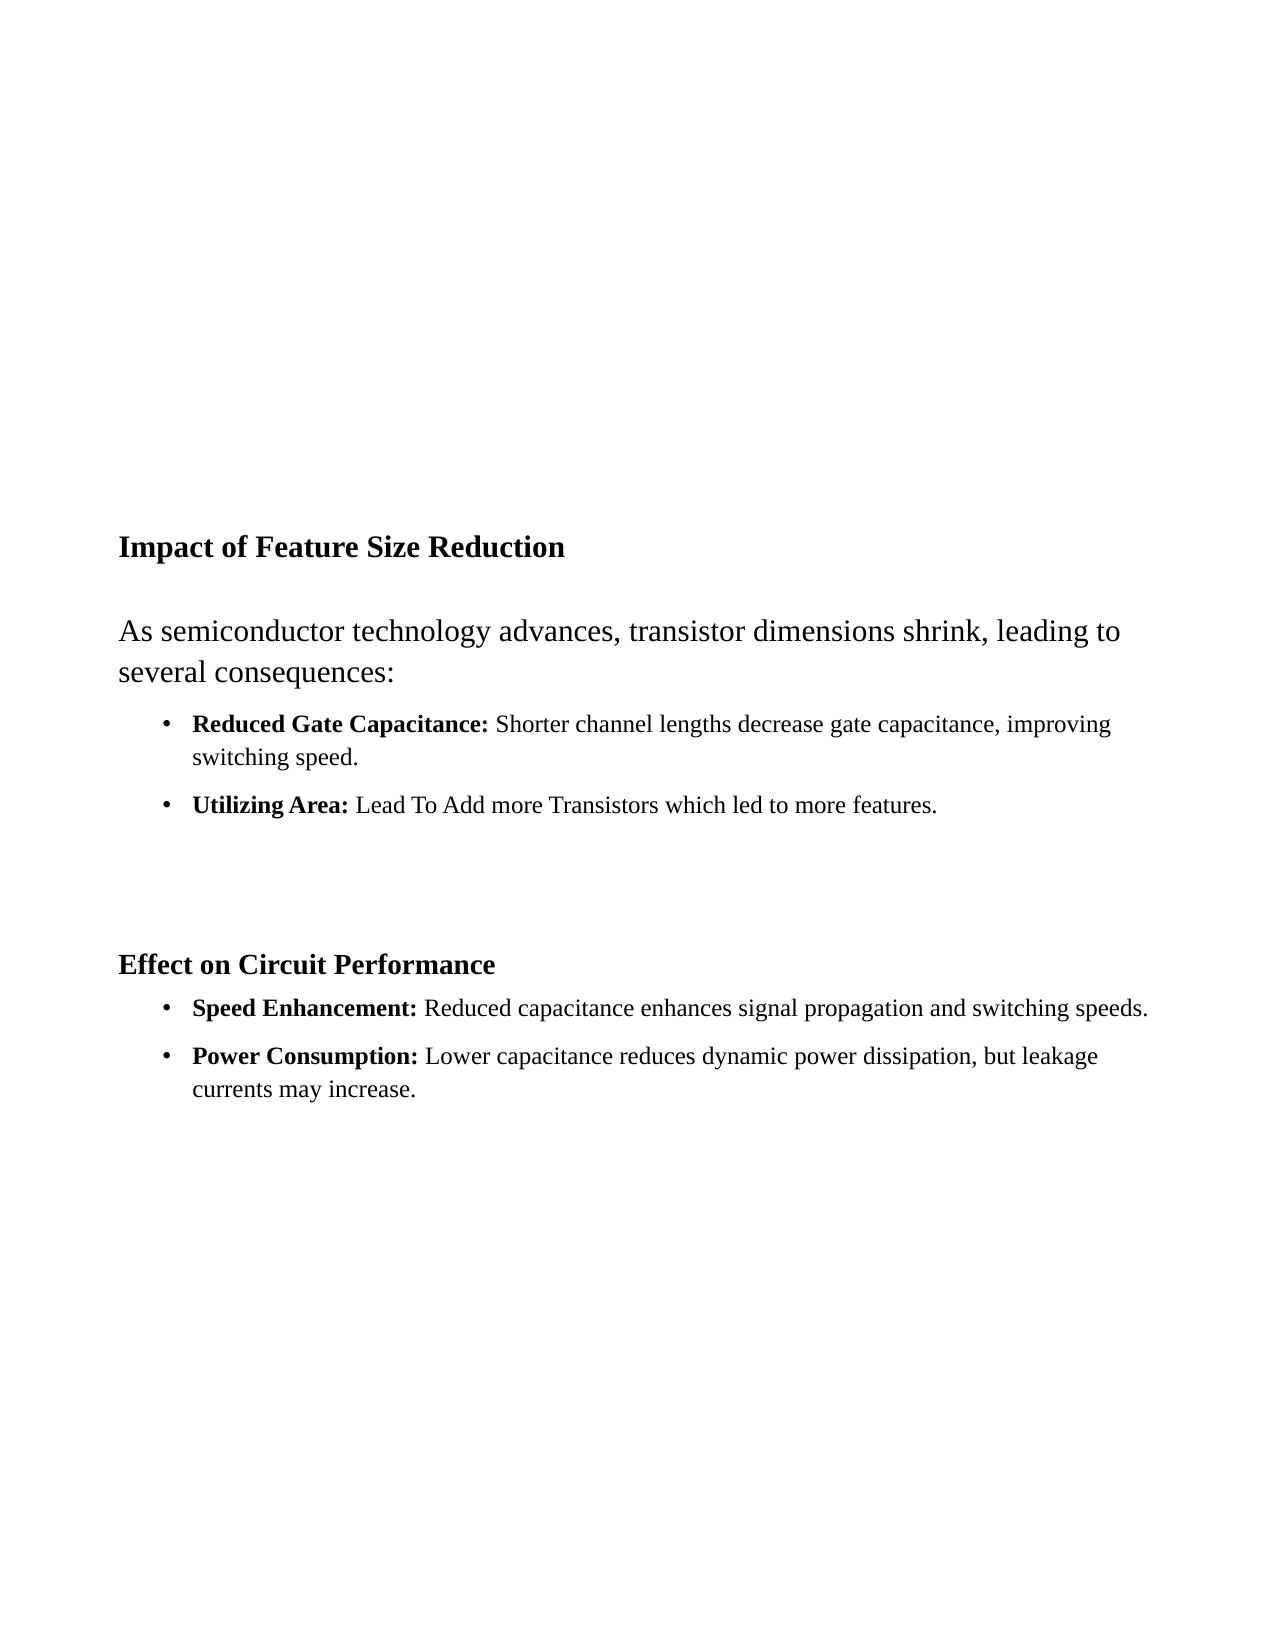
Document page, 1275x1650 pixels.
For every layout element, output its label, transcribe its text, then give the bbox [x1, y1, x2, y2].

list Utilizing Area: Lead To Add more Transistors which led to more features. [162, 790, 1157, 819]
list Power Consumption: Lower capacitance reduces dynamic power dissipation, but leakage currents may increase. [162, 1041, 1157, 1103]
list Speed Enhancement: Reduced capacitance enhances signal propagation and switching speeds. [162, 993, 1157, 1022]
subtitle Effect on Circuit Performance [118, 947, 1157, 981]
subtitle Impact of Feature Size Reduction [118, 528, 1157, 564]
list Reduced Gate Capacitance: Shorter channel lengths decrease gate capacitance, improving switching speed. [162, 709, 1157, 771]
text As semiconductor technology advances, transistor dimensions shrink, leading to several consequences: [118, 612, 1157, 689]
